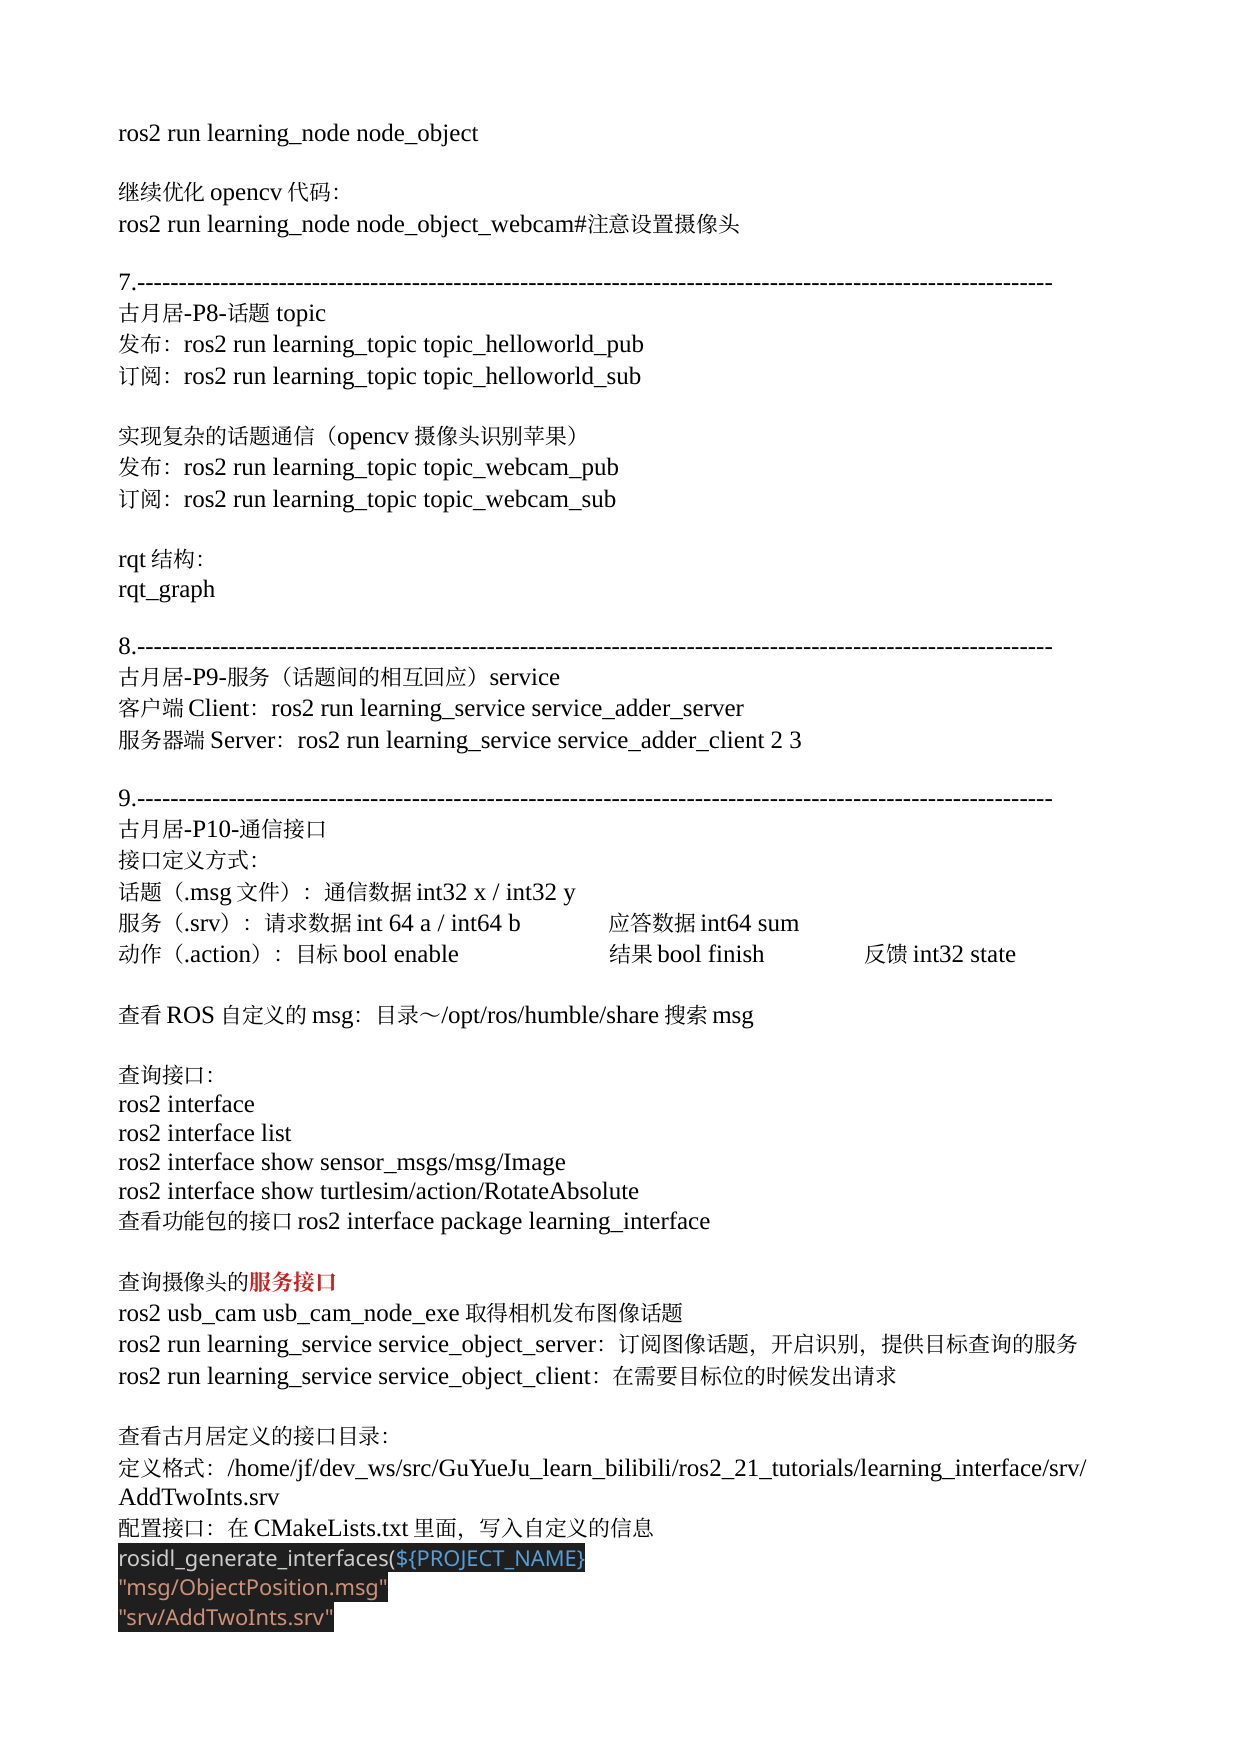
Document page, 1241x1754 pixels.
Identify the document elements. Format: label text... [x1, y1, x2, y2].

text 订阅：ros2 run learning_topic topic_helloworld_sub [118, 359, 1122, 390]
text ros2 interface show sensor_msgs/msg/Image [118, 1147, 1122, 1176]
text 古月居-P9-服务（话题间的相互回应）service [118, 660, 1122, 691]
text 订阅：ros2 run learning_topic topic_webcam_sub [118, 482, 1122, 513]
text 发布：ros2 run learning_topic topic_helloworld_pub [118, 327, 1122, 359]
text 查看古月居定义的接口目录： [118, 1419, 1122, 1451]
text ros2 interface list [118, 1118, 1122, 1147]
text 9.-------------------------------------------------------------------------------------------------------------- [118, 783, 1122, 812]
text 服务器端Server：ros2 run learning_service service_adder_client 2 3 [118, 723, 1122, 754]
text ros2 run learning_node node_object [118, 118, 1122, 147]
text 查看ROS自定义的msg：目录～/opt/ros/humble/share搜索msg [118, 998, 1122, 1029]
text 话题（.msg文件）：通信数据int32 x / int32 y [118, 875, 1122, 906]
text 接口定义方式： [118, 843, 1122, 875]
text rqt结构： rqt_graph [118, 542, 1122, 602]
text rosidl_generate_interfaces(${PROJECT_NAME} [118, 1542, 1122, 1572]
text 8.-------------------------------------------------------------------------------------------------------------- [118, 631, 1122, 660]
text ros2 run learning_service service_object_server：订阅图像话题，开启识别，提供目标查询的服务 [118, 1328, 1122, 1359]
text 7.-------------------------------------------------------------------------------------------------------------- [118, 267, 1122, 296]
text 客户端Client：ros2 run learning_service service_adder_server [118, 691, 1122, 723]
text 实现复杂的话题通信（opencv摄像头识别苹果） [118, 419, 1122, 451]
text 查询接口： [118, 1058, 1122, 1089]
text ros2 interface [118, 1089, 1122, 1118]
text 查看功能包的接口ros2 interface package learning_interface [118, 1204, 1122, 1236]
text "srv/AddTwoInts.srv" [118, 1602, 1122, 1632]
text 服务（.srv）：请求数据int 64 a / int64 b 应答数据int64 sum [118, 906, 1122, 938]
text "msg/ObjectPosition.msg" [118, 1572, 1122, 1602]
text 古月居-P8-话题 topic [118, 296, 1122, 327]
text 动作（.action）：目标bool enable 结果bool finish 反馈int32 state [118, 938, 1122, 969]
text ros2 usb_cam usb_cam_node_exe取得相机发布图像话题 [118, 1296, 1122, 1328]
text 古月居-P10-通信接口 [118, 812, 1122, 843]
text 继续优化opencv代码： [118, 176, 1122, 207]
text 定义格式：/home/jf/dev_ws/src/GuYueJu_learn_bilibili/ros2_21_tutorials/learning_interface/srv/AddTwoInts.srv [118, 1451, 1122, 1511]
text ros2 run learning_node node_object_webcam#注意设置摄像头 [118, 207, 1122, 238]
text 发布：ros2 run learning_topic topic_webcam_pub [118, 451, 1122, 482]
text ros2 interface show turtlesim/action/RotateAbsolute [118, 1176, 1122, 1204]
text 查询摄像头的服务接口 [118, 1265, 1122, 1296]
text 配置接口：在CMakeLists.txt里面，写入自定义的信息 [118, 1511, 1122, 1542]
text ros2 run learning_service service_object_client：在需要目标位的时候发出请求 [118, 1359, 1122, 1391]
